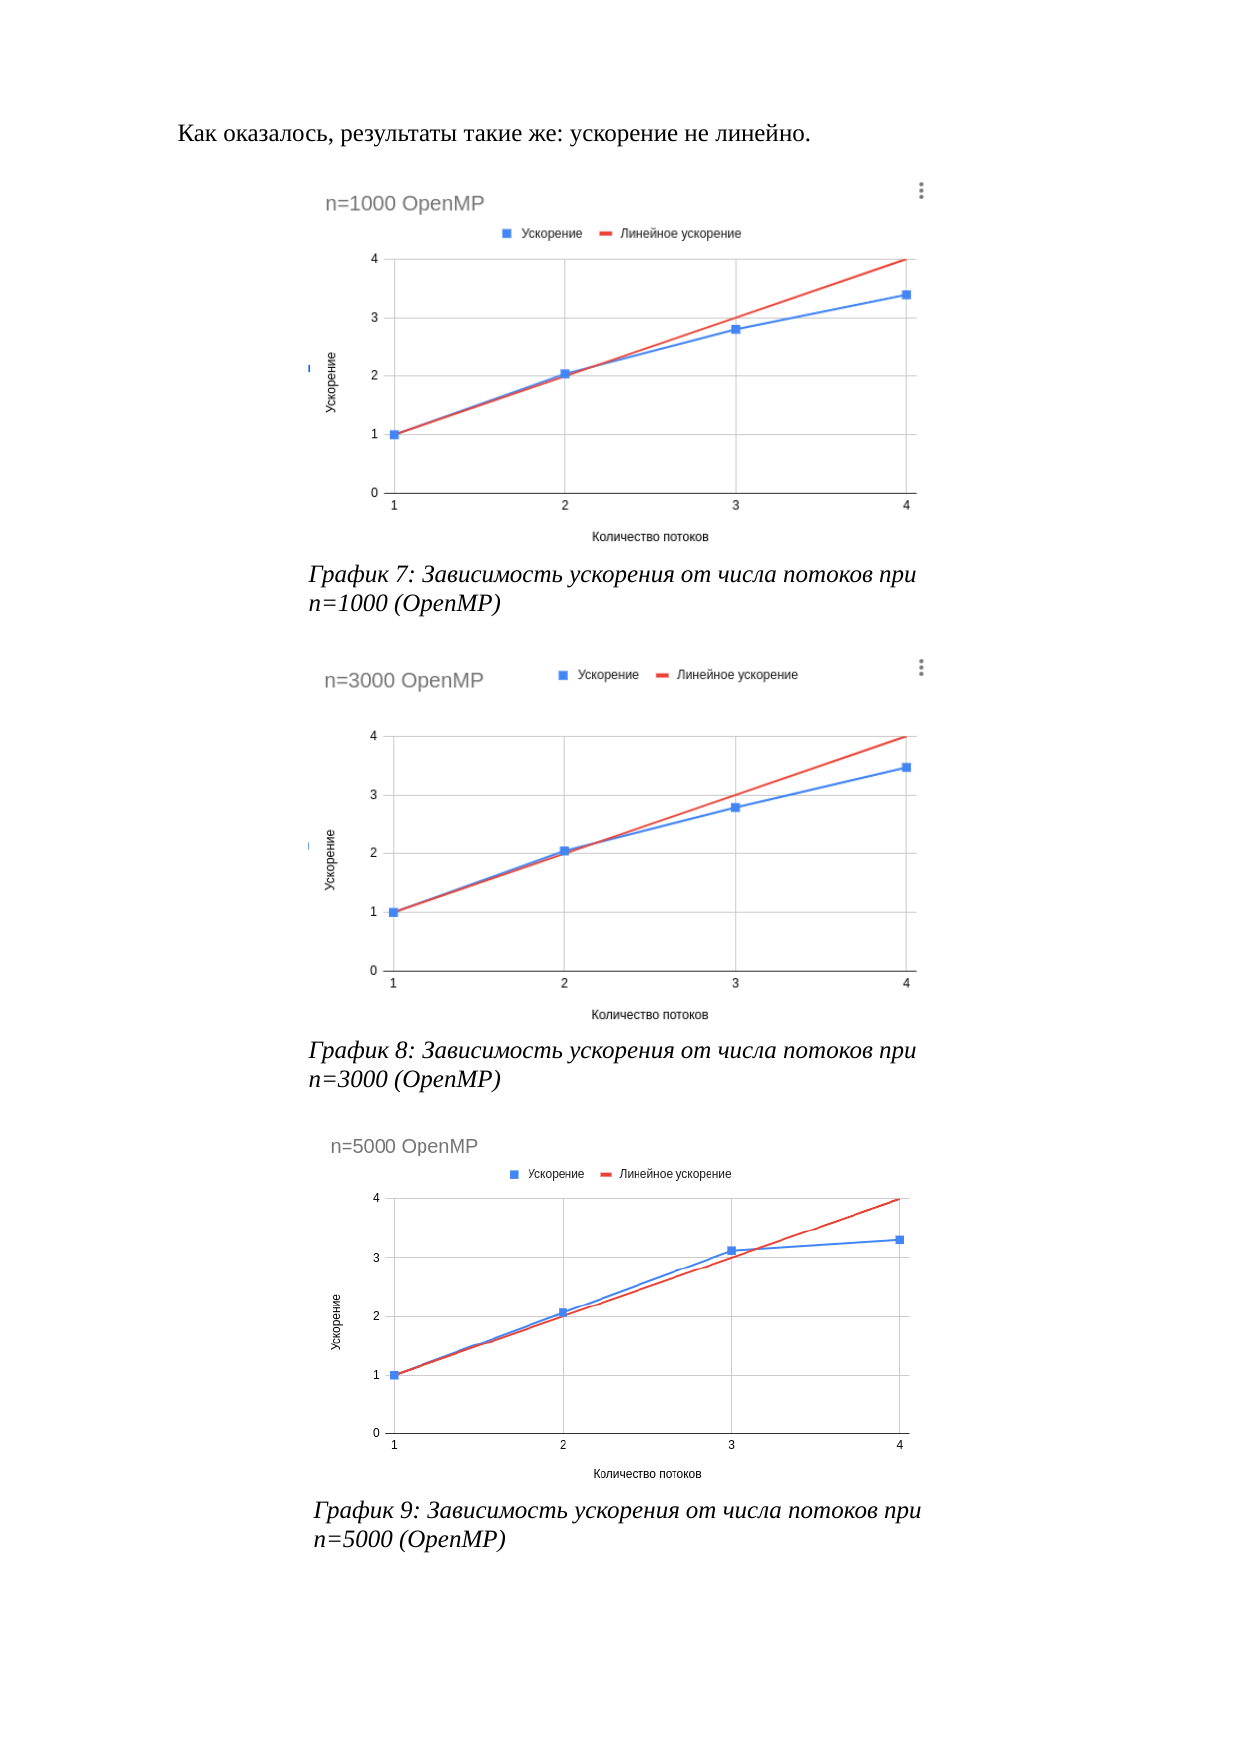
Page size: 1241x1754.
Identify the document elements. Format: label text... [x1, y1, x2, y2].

text График 9: Зависимость ускорения от числа потоков при n=5000 (OpenMP) [313, 1495, 927, 1552]
text Как оказалось, результаты такие же: ускорение не линейно. [118, 118, 1122, 147]
text [308, 640, 932, 657]
picture [308, 178, 933, 559]
picture [313, 1117, 927, 1495]
picture [308, 657, 933, 1036]
text График 8: Зависимость ускорения от числа потоков при n=3000 (OpenMP) [308, 1036, 932, 1093]
text График 7: Зависимость ускорения от числа потоков при n=1000 (OpenMP) [308, 559, 932, 616]
